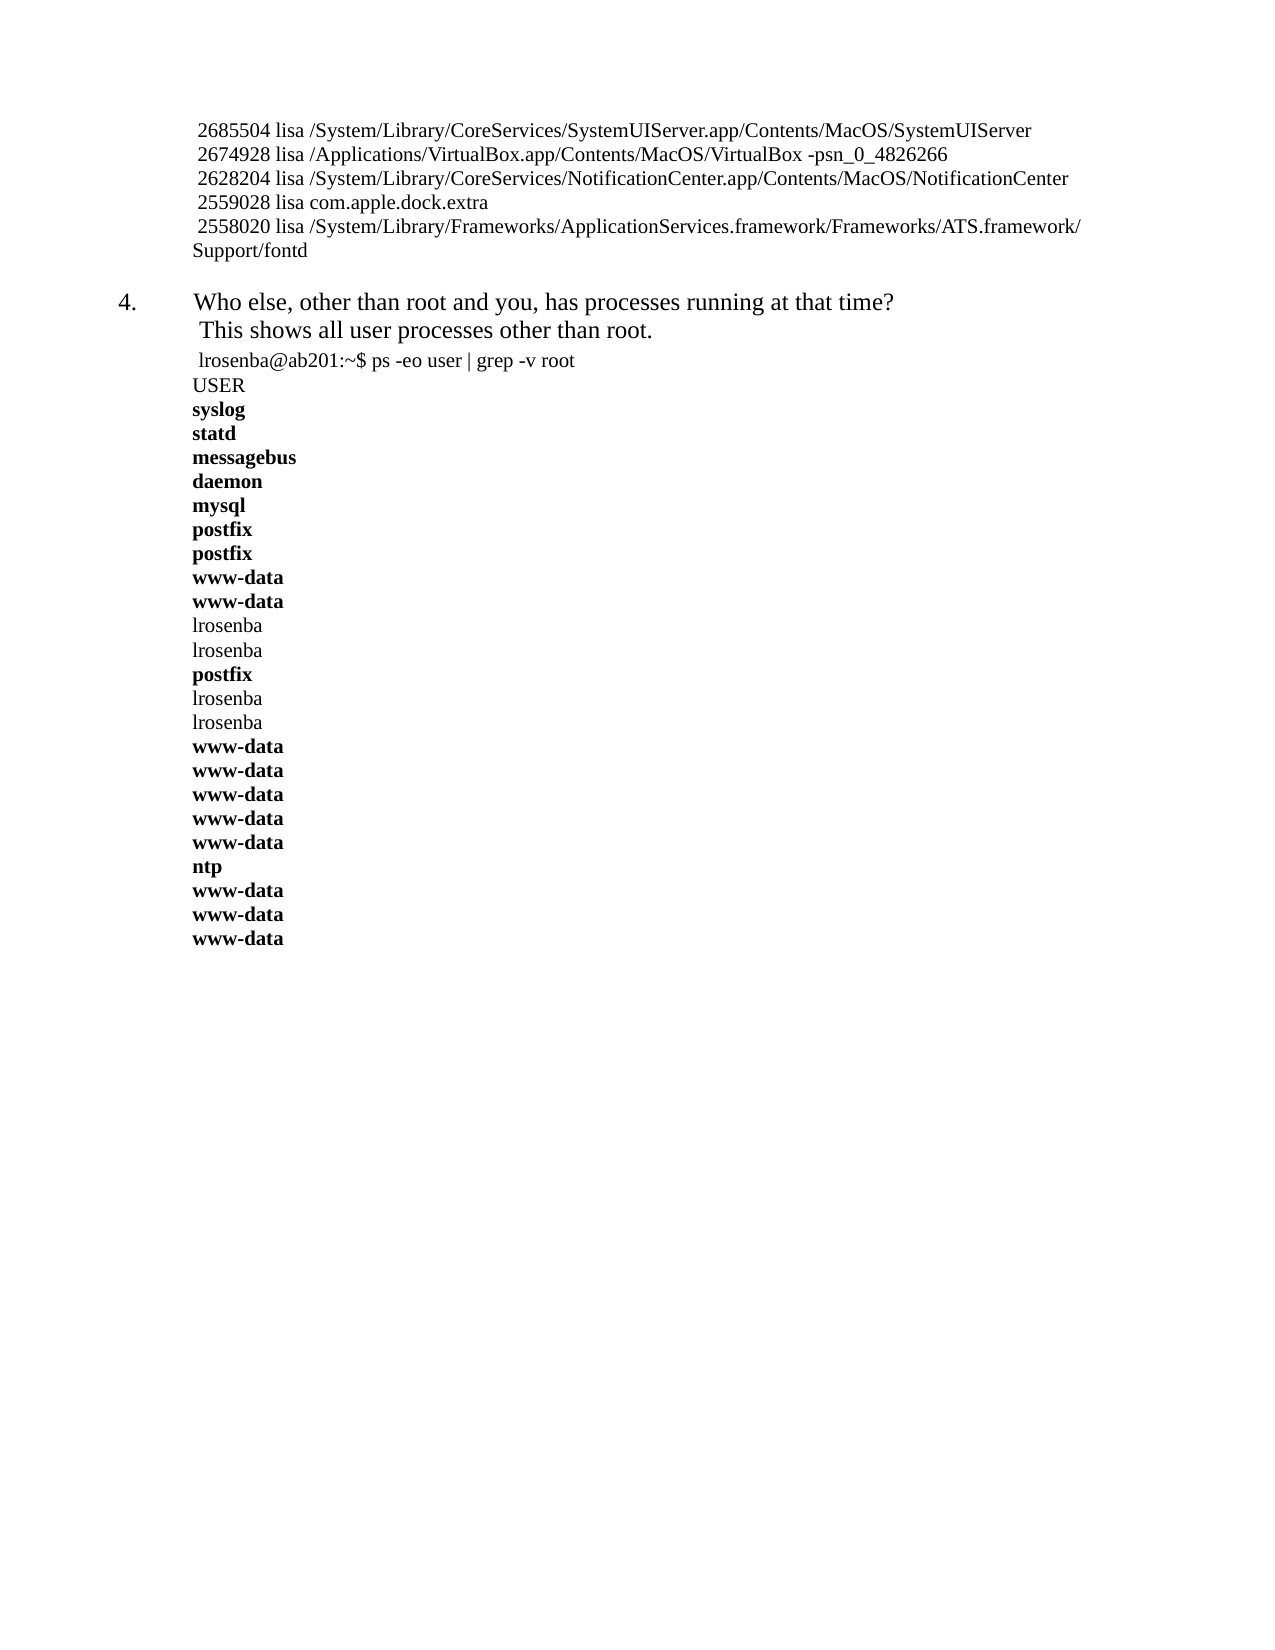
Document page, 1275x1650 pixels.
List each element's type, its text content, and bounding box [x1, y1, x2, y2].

text 2674928 lisa /Applications/VirtualBox.app/Contents/MacOS/VirtualBox -psn_0_4826266 [192, 142, 1157, 166]
text www-data [192, 589, 1157, 613]
text lrosenba [192, 637, 1157, 662]
text postfix [192, 662, 1157, 686]
text www-data [192, 926, 1157, 950]
list Who else, other than root and you, has processes running at that time? [118, 287, 1157, 315]
text www-data [192, 806, 1157, 830]
text postfix [192, 517, 1157, 541]
text 2685504 lisa /System/Library/CoreServices/SystemUIServer.app/Contents/MacOS/SystemUIServer [192, 118, 1157, 142]
text 2559028 lisa com.apple.dock.extra [192, 190, 1157, 214]
text 2628204 lisa /System/Library/CoreServices/NotificationCenter.app/Contents/MacOS/NotificationCenter [192, 166, 1157, 190]
text lrosenba [192, 710, 1157, 734]
text daemon [192, 469, 1157, 493]
text www-data [192, 758, 1157, 782]
text messagebus [192, 445, 1157, 469]
text www-data [192, 830, 1157, 854]
text www-data [192, 878, 1157, 902]
text syslog [192, 397, 1157, 421]
text postfix [192, 541, 1157, 565]
text USER [192, 373, 1157, 397]
text lrosenba [192, 613, 1157, 637]
text mysql [192, 493, 1157, 517]
text www-data [192, 734, 1157, 758]
text www-data [192, 902, 1157, 926]
text ntp [192, 854, 1157, 878]
list This shows all user processes other than root. [118, 315, 1157, 344]
text lrosenba@ab201:~$ ps -eo user | grep -v root [192, 344, 1157, 373]
text statd [192, 421, 1157, 445]
text 2558020 lisa /System/Library/Frameworks/ApplicationServices.framework/Frameworks/ATS.framework/Support/fontd [192, 214, 1157, 262]
text www-data [192, 565, 1157, 589]
text lrosenba [192, 686, 1157, 710]
text www-data [192, 782, 1157, 806]
